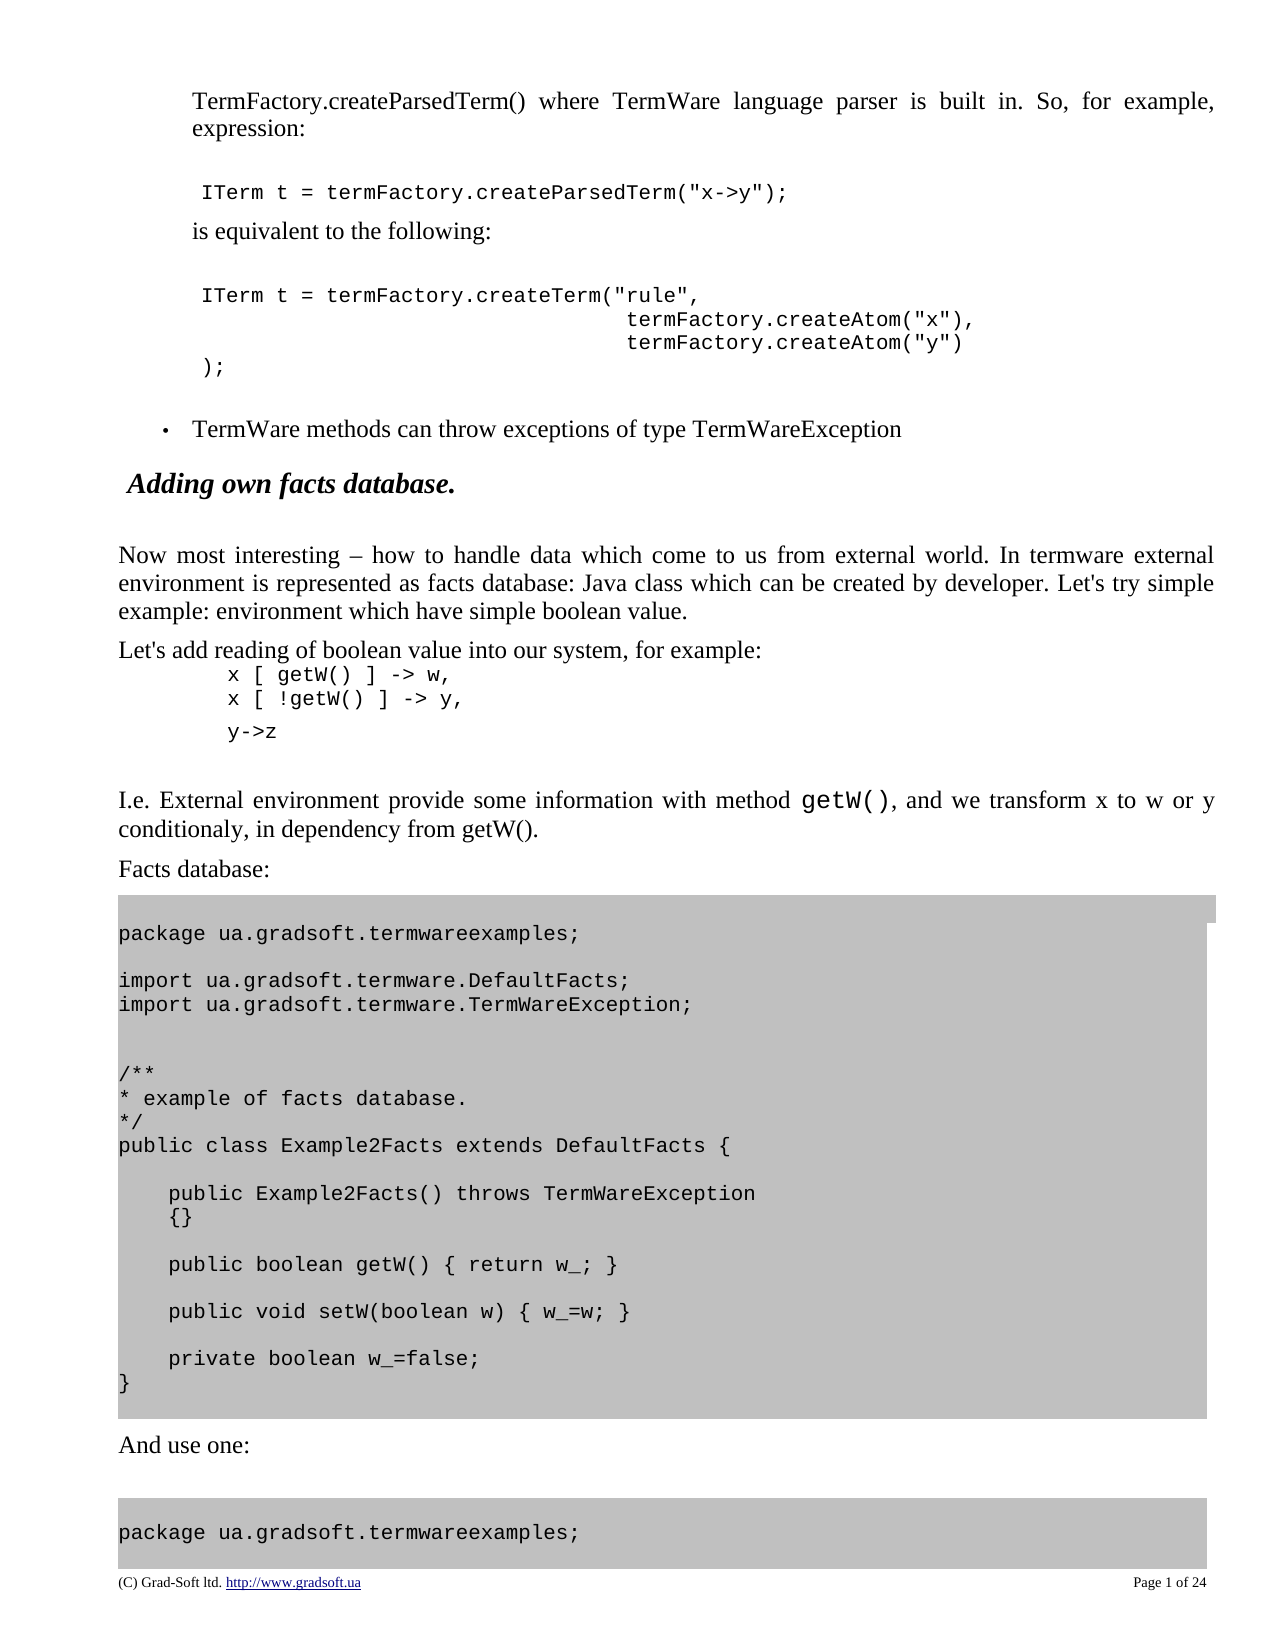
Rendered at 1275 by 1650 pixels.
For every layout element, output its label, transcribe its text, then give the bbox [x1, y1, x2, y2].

text public class Example2Facts extends DefaultFacts { [118, 1135, 1207, 1159]
text */ [118, 1112, 1207, 1135]
text package ua.gradsoft.termwareexamples; [118, 923, 1207, 946]
text Facts database: [118, 855, 1216, 883]
list TermFactory.createParsedTerm() where TermWare language parser is built in. So, for example, expression: [162, 87, 1216, 142]
list ITerm t = termFactory.createParsedTerm("x->y"); [171, 182, 1207, 206]
text Now most interesting – how to handle data which come to us from external world. In termware external environment is represented as facts database: Java class which can be created by developer. Let's try simple example: environment which have simple boolean value. [118, 542, 1216, 625]
list termFactory.createAtom("x"), [171, 308, 1207, 332]
list termFactory.createAtom("y") [171, 332, 1207, 356]
text Let's add reading of boolean value into our system, for example: [118, 637, 1216, 664]
text {} [118, 1206, 1207, 1230]
text x [ getW() ] -> w, [127, 664, 1207, 688]
list ITerm t = termFactory.createTerm("rule", [171, 285, 1207, 308]
text } [118, 1372, 1207, 1396]
text /** [118, 1064, 1207, 1088]
text public Example2Facts() throws TermWareException [118, 1183, 1207, 1206]
text public void setW(boolean w) { w_=w; } [118, 1301, 1207, 1324]
text And use one: [118, 1431, 1216, 1459]
text y->z [127, 721, 1207, 744]
text import ua.gradsoft.termware.TermWareException; [118, 993, 1207, 1017]
subtitle Adding own facts database. [127, 468, 1207, 500]
text * example of facts database. [118, 1088, 1207, 1112]
text public boolean getW() { return w_; } [118, 1254, 1207, 1277]
text package ua.gradsoft.termwareexamples; [118, 1522, 1207, 1546]
text private boolean w_=false; [118, 1348, 1207, 1372]
text x [ !getW() ] -> y, [127, 688, 1207, 712]
text import ua.gradsoft.termware.DefaultFacts; [118, 970, 1207, 993]
text I.e. External environment provide some information with method getW(), and we transform x to w or y conditionaly, in dependency from getW(). [118, 786, 1216, 843]
list ); [171, 356, 1207, 379]
list TermWare methods can throw exceptions of type TermWareException [162, 415, 1216, 443]
list is equivalent to the following: [162, 217, 1216, 245]
